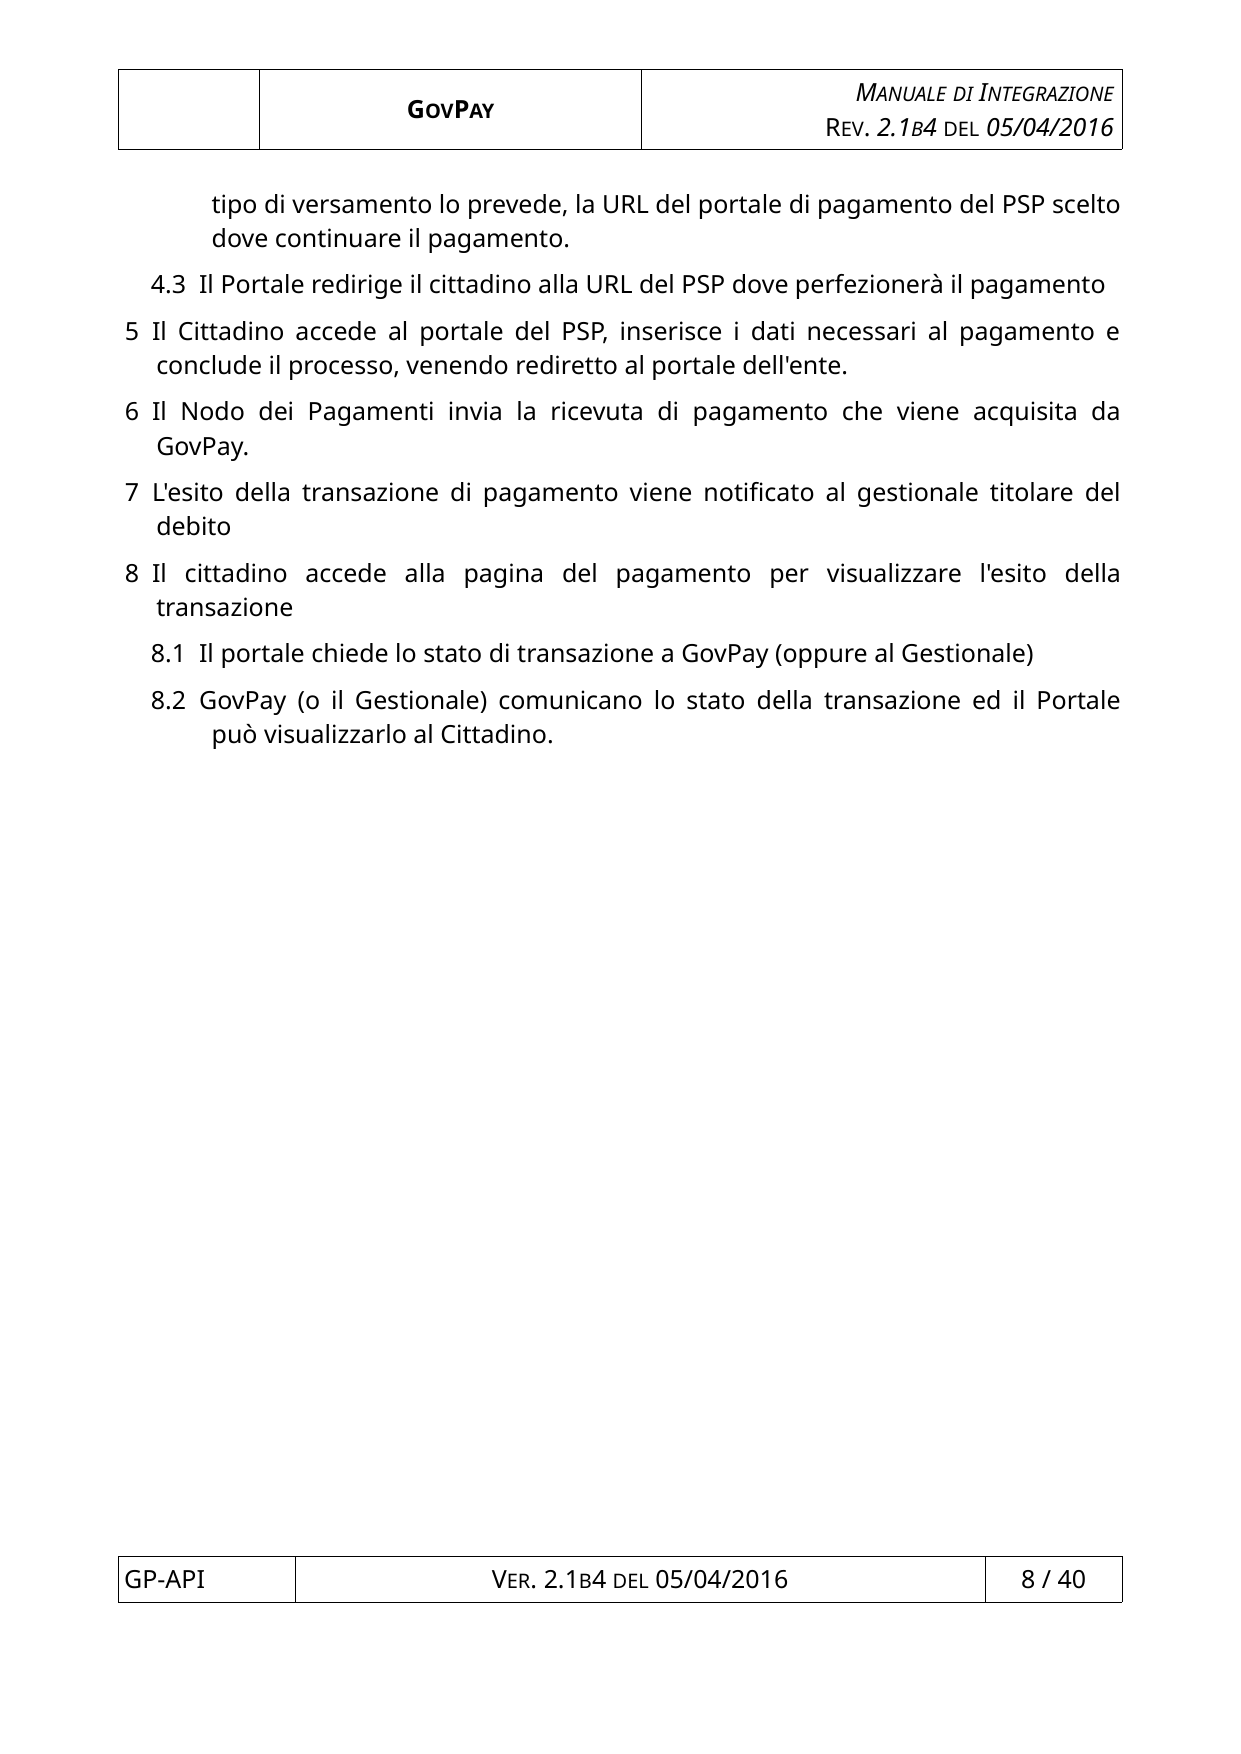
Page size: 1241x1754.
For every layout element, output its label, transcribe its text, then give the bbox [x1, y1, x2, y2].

list GovPay (o il Gestionale) comunicano lo stato della transazione ed il Portale può visualizzarlo al Cittadino. [144, 682, 1122, 751]
list Il Portale redirige il cittadino alla URL del PSP dove perfezionerà il pagamento [144, 267, 1122, 301]
list tipo di versamento lo prevede, la URL del portale di pagamento del PSP scelto dove continuare il pagamento. [144, 186, 1122, 254]
list Il cittadino accede alla pagina del pagamento per visualizzare l'esito della transazione [118, 555, 1122, 623]
list Il Cittadino accede al portale del PSP, inserisce i dati necessari al pagamento e conclude il processo, venendo rediretto al portale dell'ente. [118, 313, 1122, 382]
list Il portale chiede lo stato di transazione a GovPay (oppure al Gestionale) [144, 636, 1122, 670]
list L'esito della transazione di pagamento viene notificato al gestionale titolare del debito [118, 475, 1122, 543]
list Il Nodo dei Pagamenti invia la ricevuta di pagamento che viene acquisita da GovPay. [118, 394, 1122, 462]
